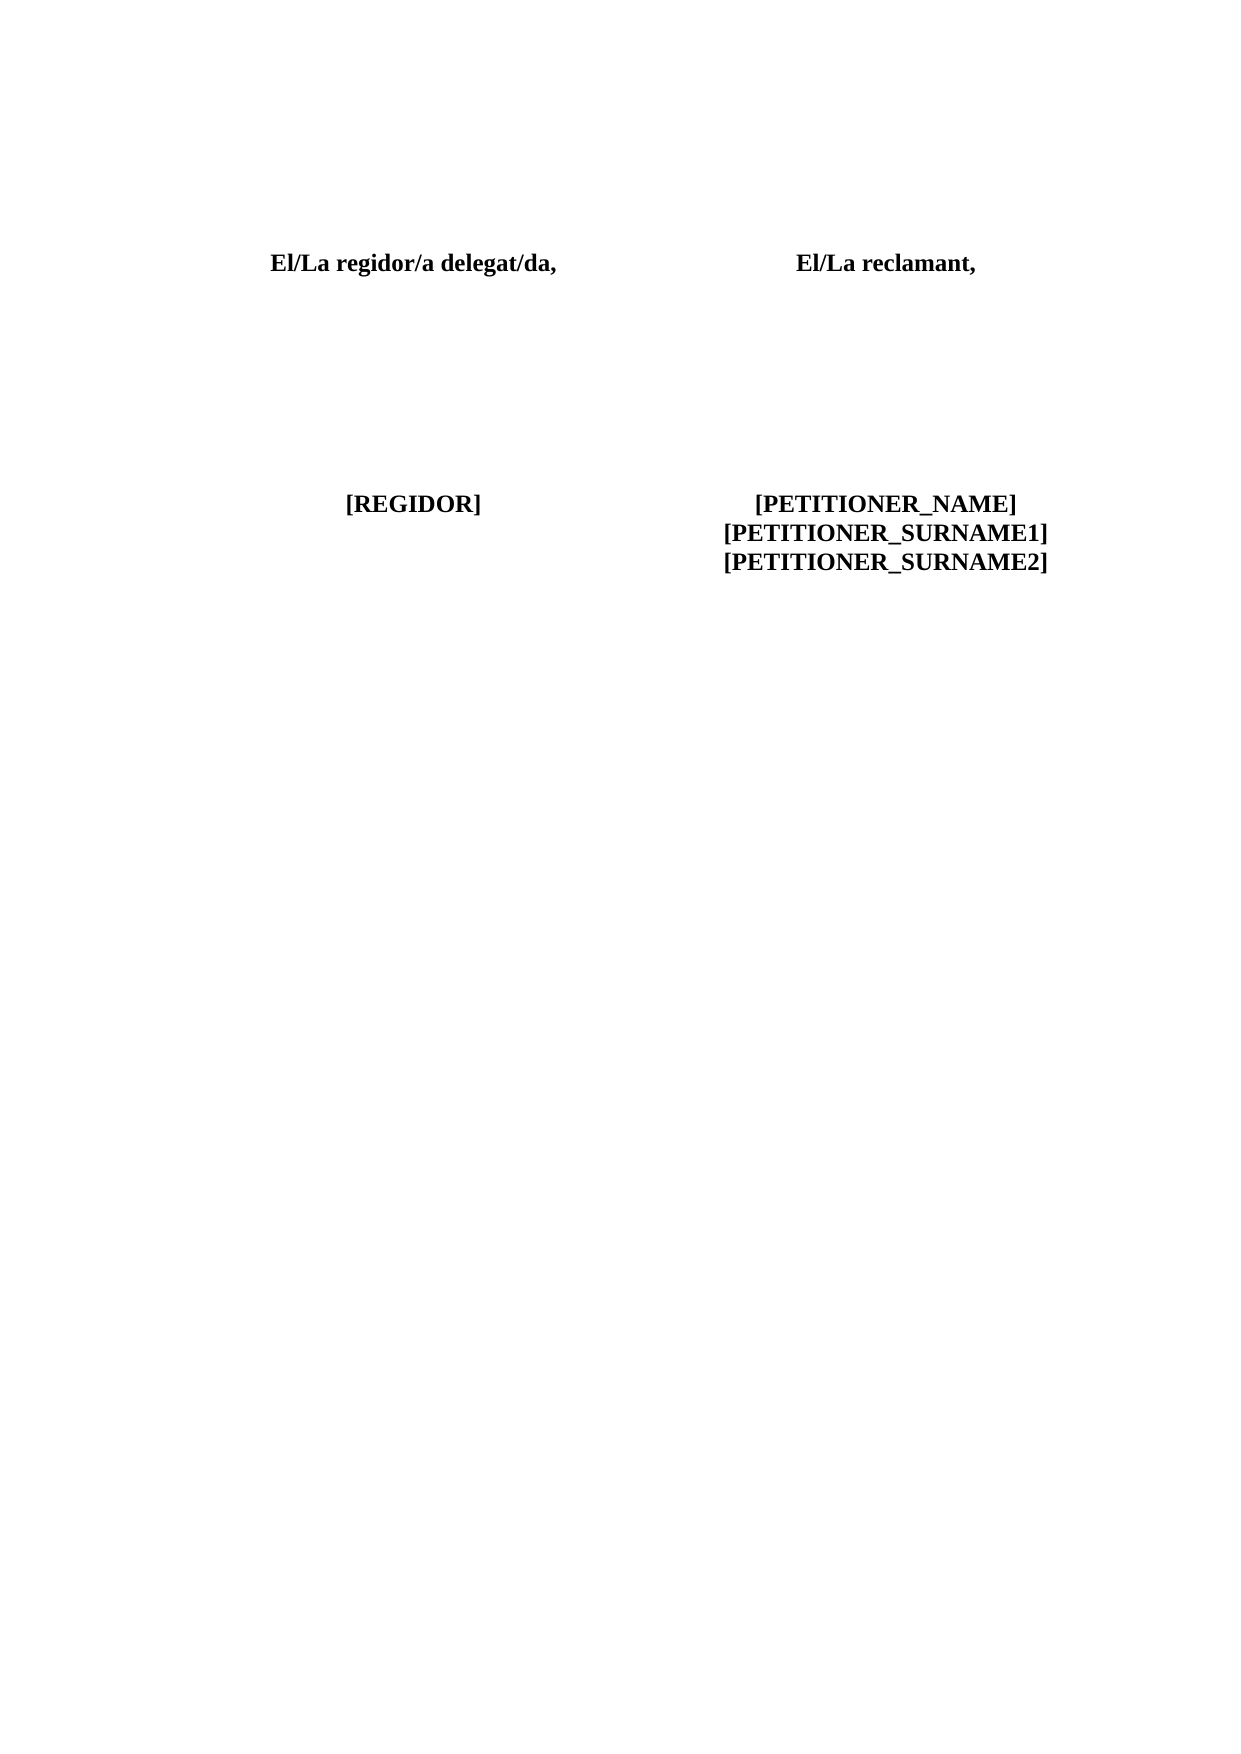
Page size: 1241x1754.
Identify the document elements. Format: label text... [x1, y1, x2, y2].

table_header El/La regidor/a delegat/da, [177, 242, 649, 282]
table_header El/La reclamant, [650, 242, 1122, 282]
table_cell [177, 283, 649, 323]
table_cell [PETITIONER_NAME] [PETITIONER_SURNAME1] [PETITIONER_SURNAME2] [650, 484, 1122, 581]
table_cell [650, 403, 1122, 443]
table_cell [177, 443, 649, 483]
table_cell [REGIDOR] [177, 484, 649, 581]
table_cell [177, 323, 649, 363]
table_cell [177, 363, 649, 403]
table_cell [177, 403, 649, 443]
table_cell [650, 323, 1122, 363]
table_cell [650, 283, 1122, 323]
table_cell [650, 443, 1122, 483]
table_cell [650, 363, 1122, 403]
